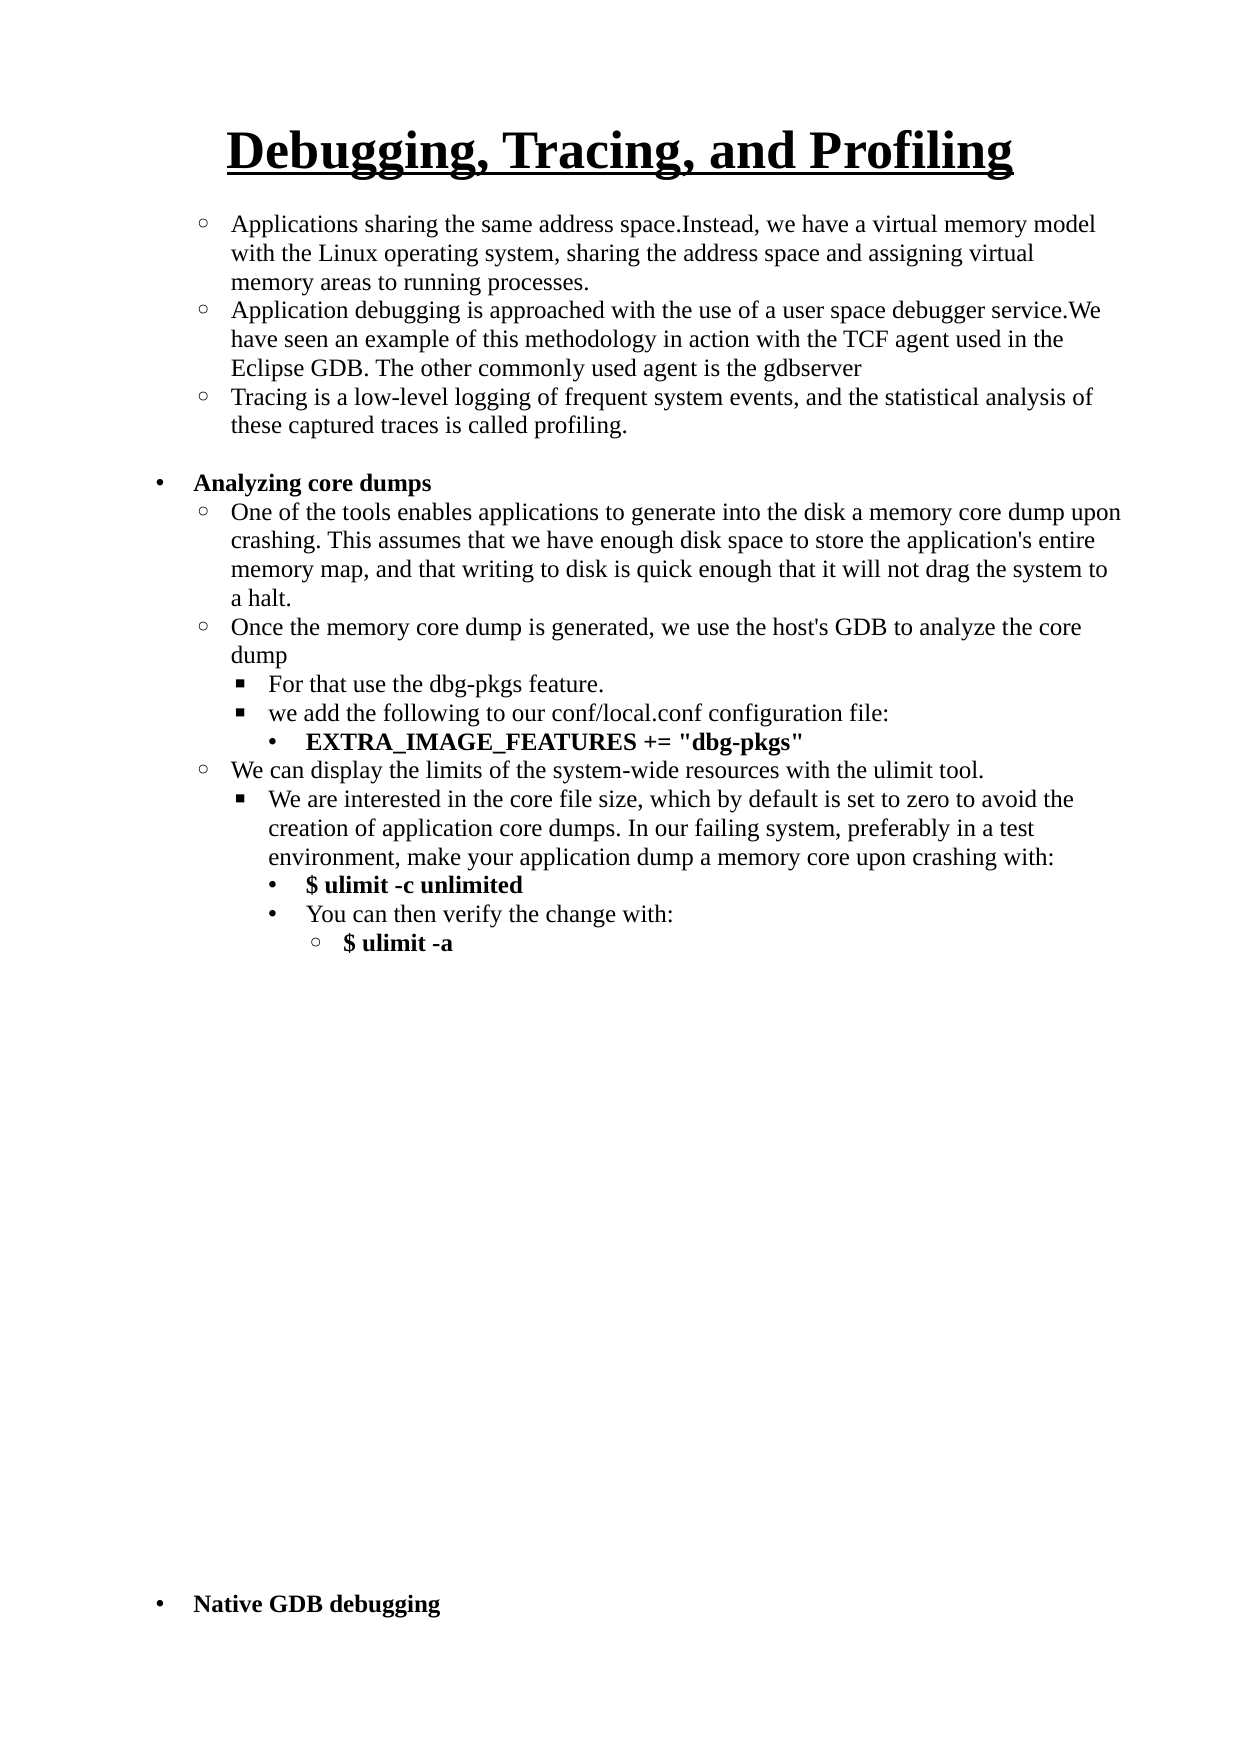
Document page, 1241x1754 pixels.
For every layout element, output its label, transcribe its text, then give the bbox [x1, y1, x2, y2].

text Debugging, Tracing, and Profiling [118, 118, 1122, 180]
list We are interested in the core file size, which by default is set to zero to avoid the creation of application core dumps. In our failing system, preferably in a test environment, make your application dump a memory core upon crashing with: [231, 784, 1122, 870]
list Applications sharing the same address space.Instead, we have a virtual memory model with the Linux operating system, sharing the address space and assigning virtual memory areas to running processes. [193, 209, 1122, 295]
list Analyzing core dumps [156, 468, 1122, 497]
list Once the memory core dump is generated, we use the host's GDB to analyze the core dump [193, 612, 1122, 669]
list We can display the limits of the system-wide resources with the ulimit tool. [193, 755, 1122, 784]
list $ ulimit -c unlimited [268, 870, 1122, 899]
list Application debugging is approached with the use of a user space debugger service.We have seen an example of this methodology in action with the TCF agent used in the Eclipse GDB. The other commonly used agent is the gdbserver [193, 295, 1122, 382]
list we add the following to our conf/local.conf configuration file: [231, 698, 1122, 727]
list Tracing is a low-level logging of frequent system events, and the statistical analysis of these captured traces is called profiling. [193, 382, 1122, 439]
list One of the tools enables applications to generate into the disk a memory core dump upon crashing. This assumes that we have enough disk space to store the application's entire memory map, and that writing to disk is quick enough that it will not drag the system to a halt. [193, 497, 1122, 612]
list EXTRA_IMAGE_FEATURES += "dbg-pkgs" [268, 727, 1122, 755]
list For that use the dbg-pkgs feature. [231, 669, 1122, 698]
list You can then verify the change with: [268, 899, 1122, 928]
list $ ulimit -a [306, 928, 1122, 957]
list Native GDB debugging [156, 1589, 1122, 1618]
